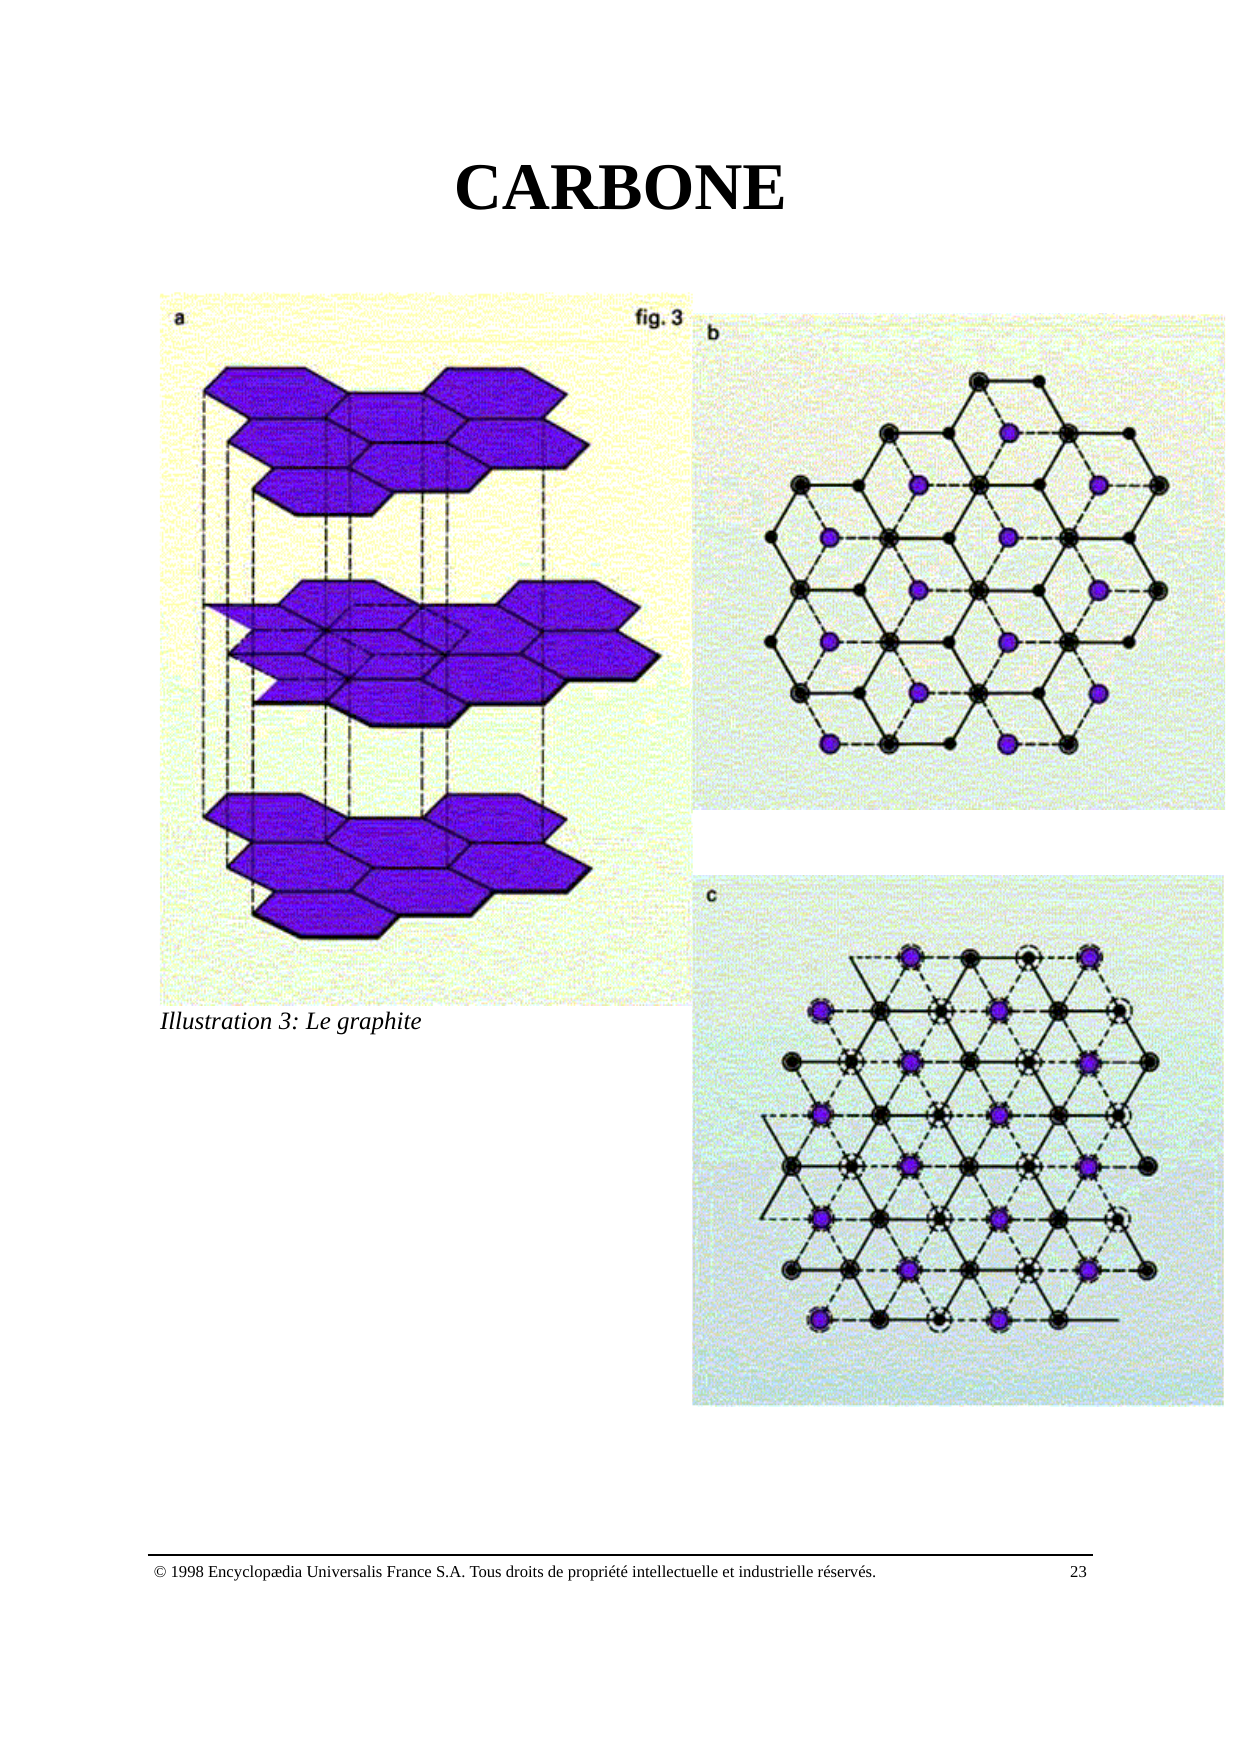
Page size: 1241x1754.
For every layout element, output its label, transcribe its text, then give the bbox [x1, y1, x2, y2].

text Illustration 3: Le graphite [160, 1006, 692, 1034]
picture [159, 291, 1226, 1407]
text [160, 275, 692, 291]
